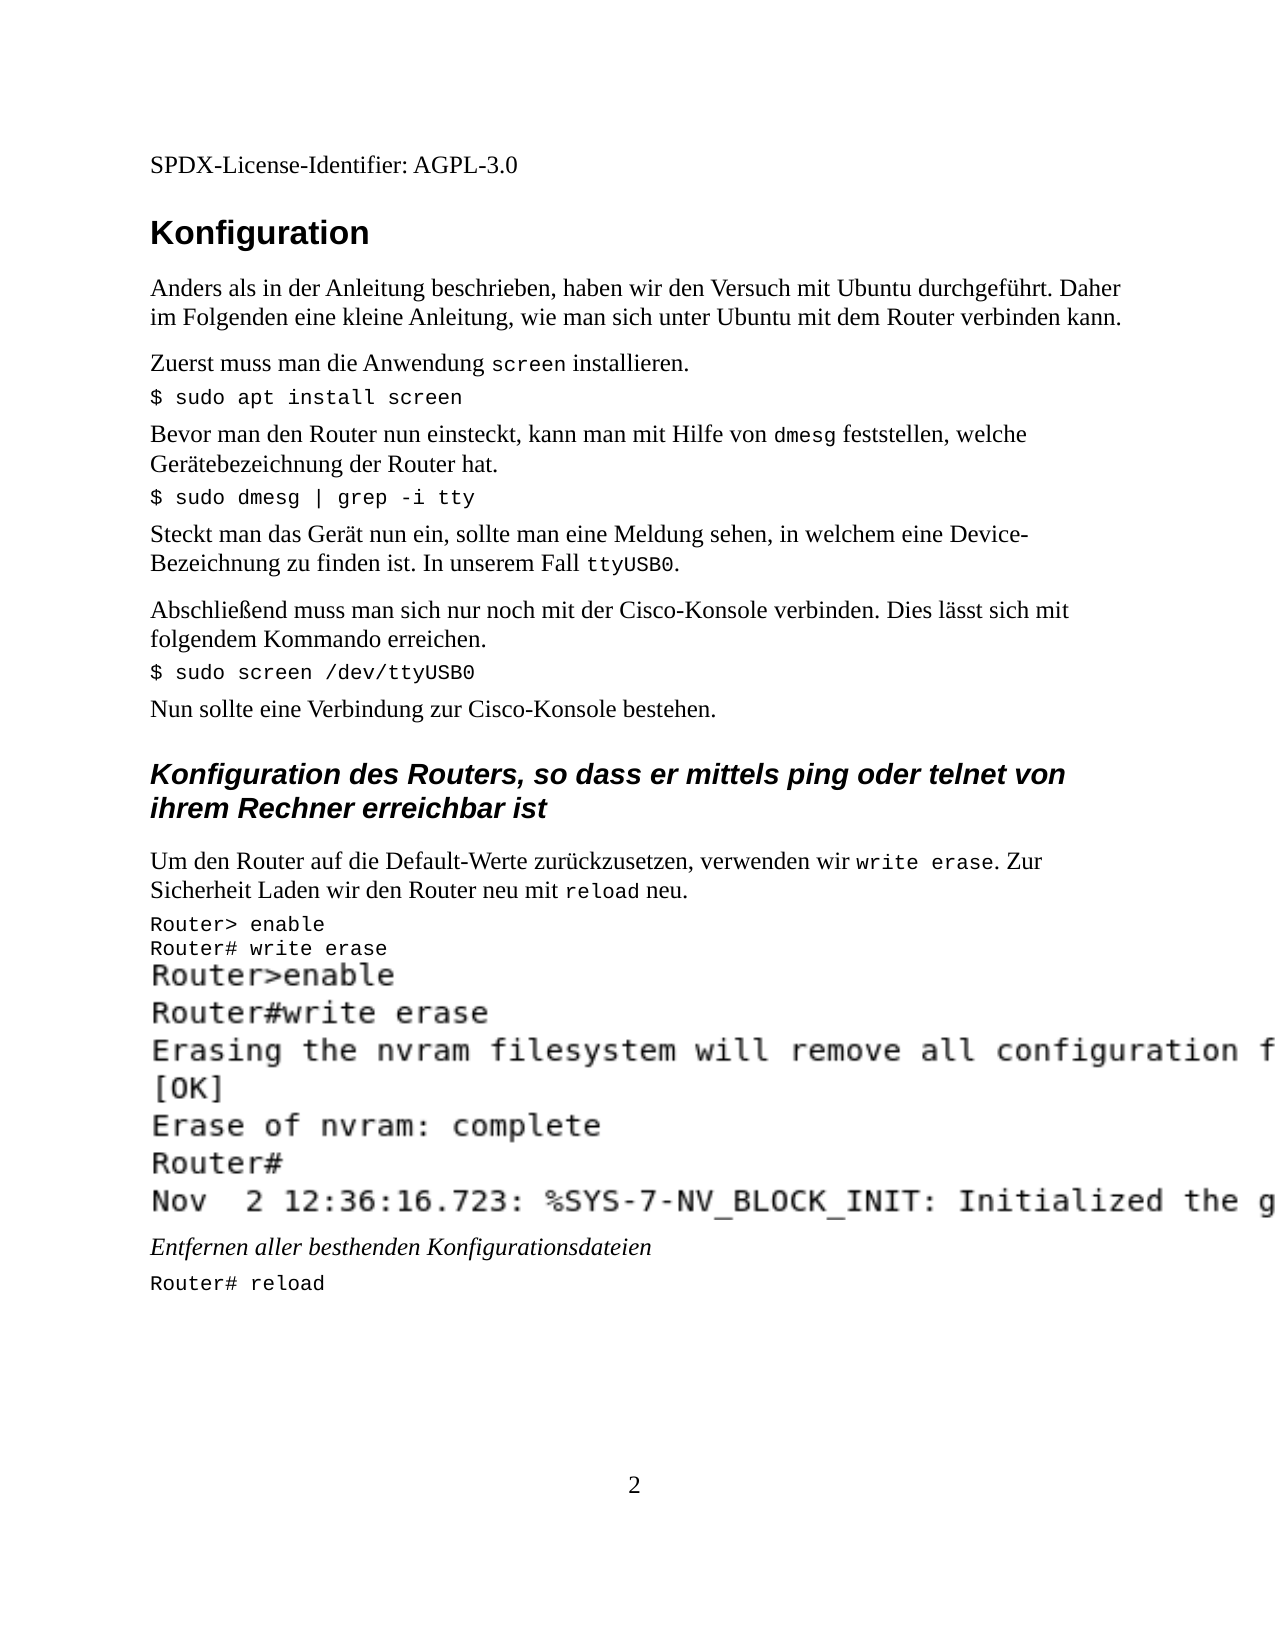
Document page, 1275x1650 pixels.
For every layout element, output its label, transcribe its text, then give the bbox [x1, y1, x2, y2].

subtitle Konfiguration [150, 213, 1125, 251]
text Router# write erase [150, 938, 1125, 961]
text Anders als in der Anleitung beschrieben, haben wir den Versuch mit Ubuntu durchgeführt. Daher im Folgenden eine kleine Anleitung, wie man sich unter Ubuntu mit dem Router verbinden kann. [150, 273, 1125, 330]
text Steckt man das Gerät nun ein, sollte man eine Meldung sehen, in welchem eine Device-Bezeichnung zu finden ist. In unserem Fall ttyUSB0. [150, 519, 1125, 578]
text $ sudo apt install screen [150, 387, 1125, 410]
text Bevor man den Router nun einsteckt, kann man mit Hilfe von dmesg feststellen, welche Gerätebezeichnung der Router hat. [150, 419, 1125, 478]
text Router> enable [150, 914, 1125, 938]
text SPDX-License-Identifier: AGPL-3.0 [150, 150, 1125, 179]
text Um den Router auf die Default-Werte zurückzusetzen, verwenden wir write erase. Zur Sicherheit Laden wir den Router neu mit reload neu. [150, 846, 1125, 905]
picture [150, 961, 1275, 1220]
text Abschließend muss man sich nur noch mit der Cisco-Konsole verbinden. Dies lässt sich mit folgendem Kommando erreichen. [150, 596, 1125, 653]
text Router# reload [150, 1273, 1125, 1297]
text Entfernen aller besthenden Konfigurationsdateien [150, 1232, 1125, 1261]
text Nun sollte eine Verbindung zur Cisco-Konsole bestehen. [150, 694, 1125, 723]
subtitle Konfiguration des Routers, so dass er mittels ping oder telnet von ihrem Rechner erreichbar ist [150, 757, 1125, 824]
text $ sudo dmesg | grep -i tty [150, 487, 1125, 510]
text Zuerst muss man die Anwendung screen installieren. [150, 348, 1125, 378]
text $ sudo screen /dev/ttyUSB0 [150, 662, 1125, 686]
